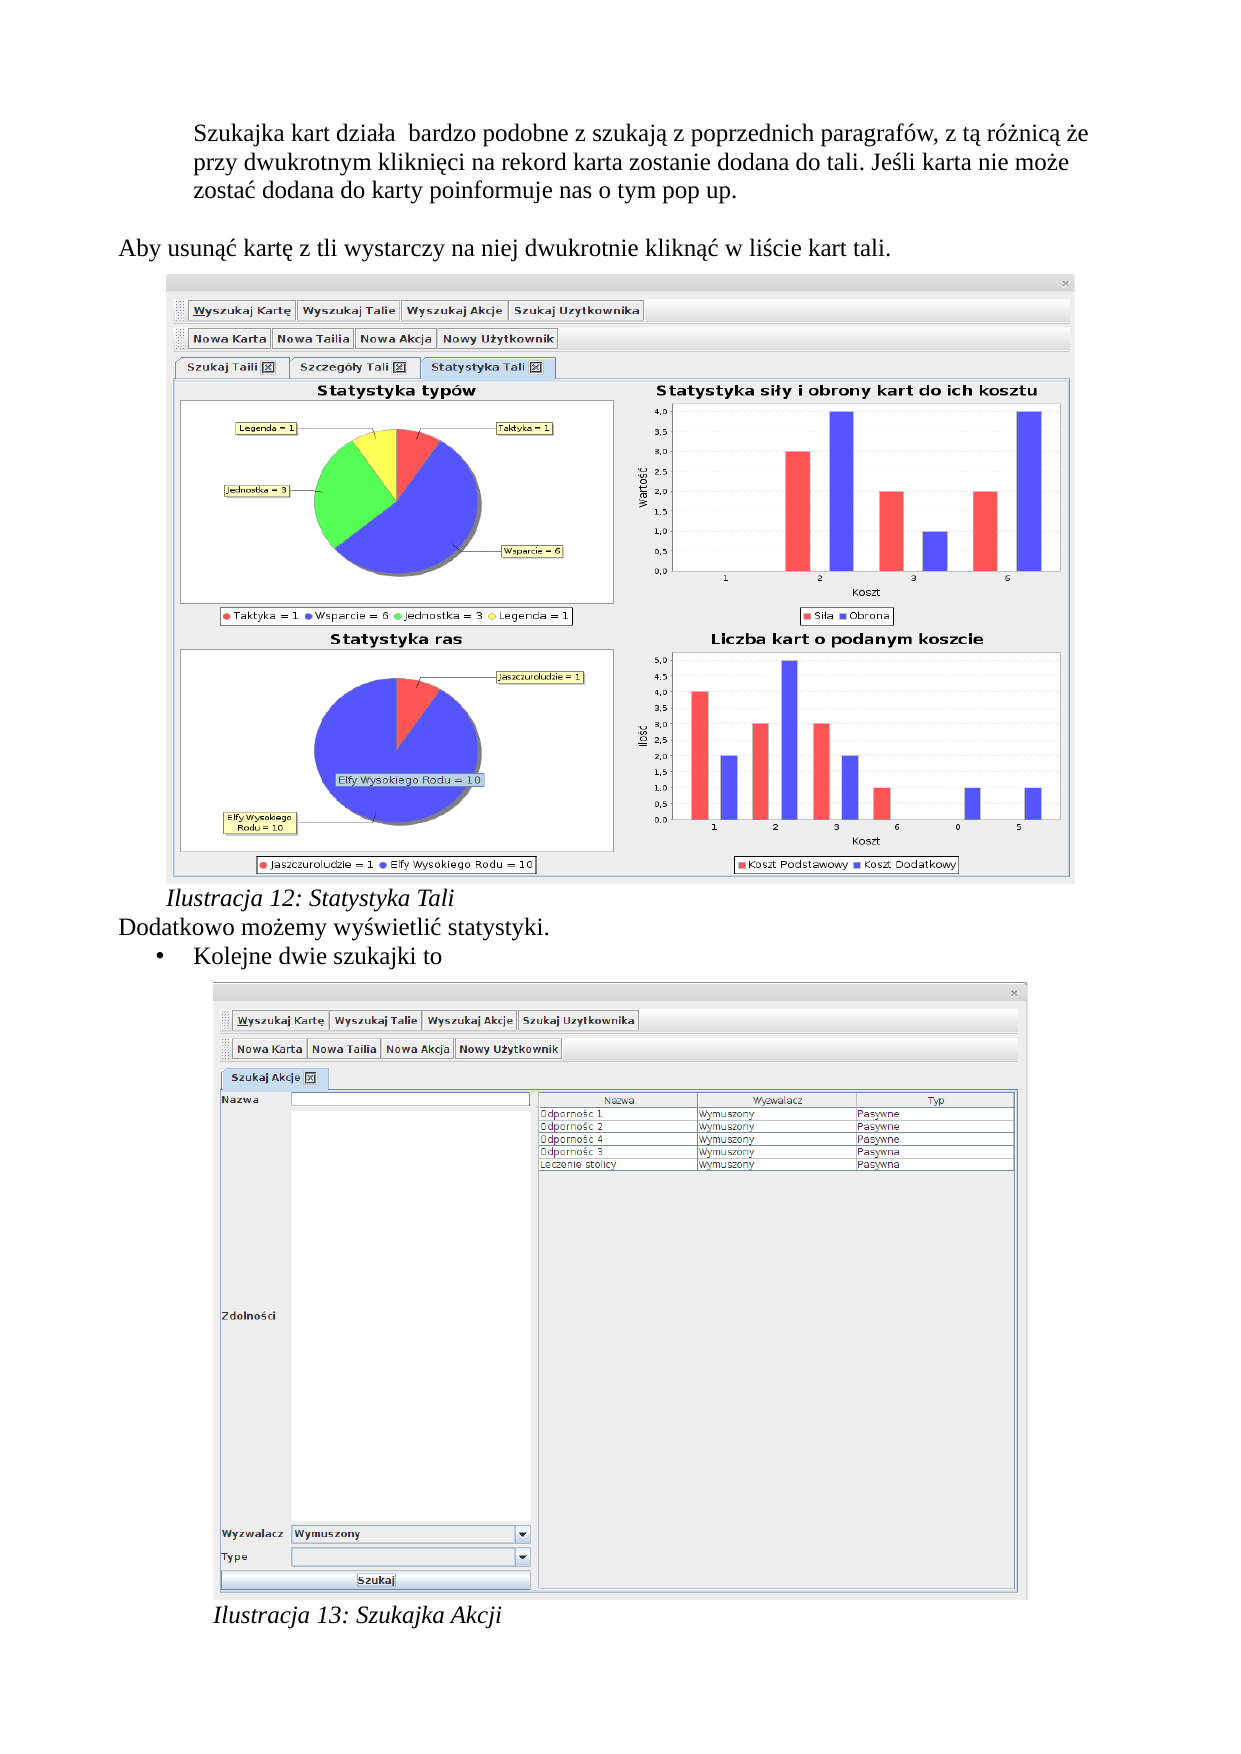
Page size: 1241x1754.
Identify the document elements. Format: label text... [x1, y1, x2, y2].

text Ilustracja 12: Statystyka Tali [166, 884, 1074, 912]
text Aby usunąć kartę z tli wystarczy na niej dwukrotnie kliknąć w liście kart tali. [118, 233, 1122, 262]
list Ilustracja 13: Szukajka Akcji [213, 1600, 1027, 1628]
text Dodatkowo możemy wyświetlić statystyki. [118, 262, 1122, 941]
picture [213, 982, 1028, 1600]
list Kolejne dwie szukajki to [156, 941, 1122, 970]
list Szukajka kart działa bardzo podobne z szukają z poprzednich paragrafów, z tą różnicą że przy dwukrotnym kliknięci na rekord karta zostanie dodana do tali. Jeśli karta nie może zostać dodana do karty poinformuje nas o tym pop up. [156, 118, 1122, 204]
picture [166, 274, 1075, 884]
list [213, 970, 1027, 982]
